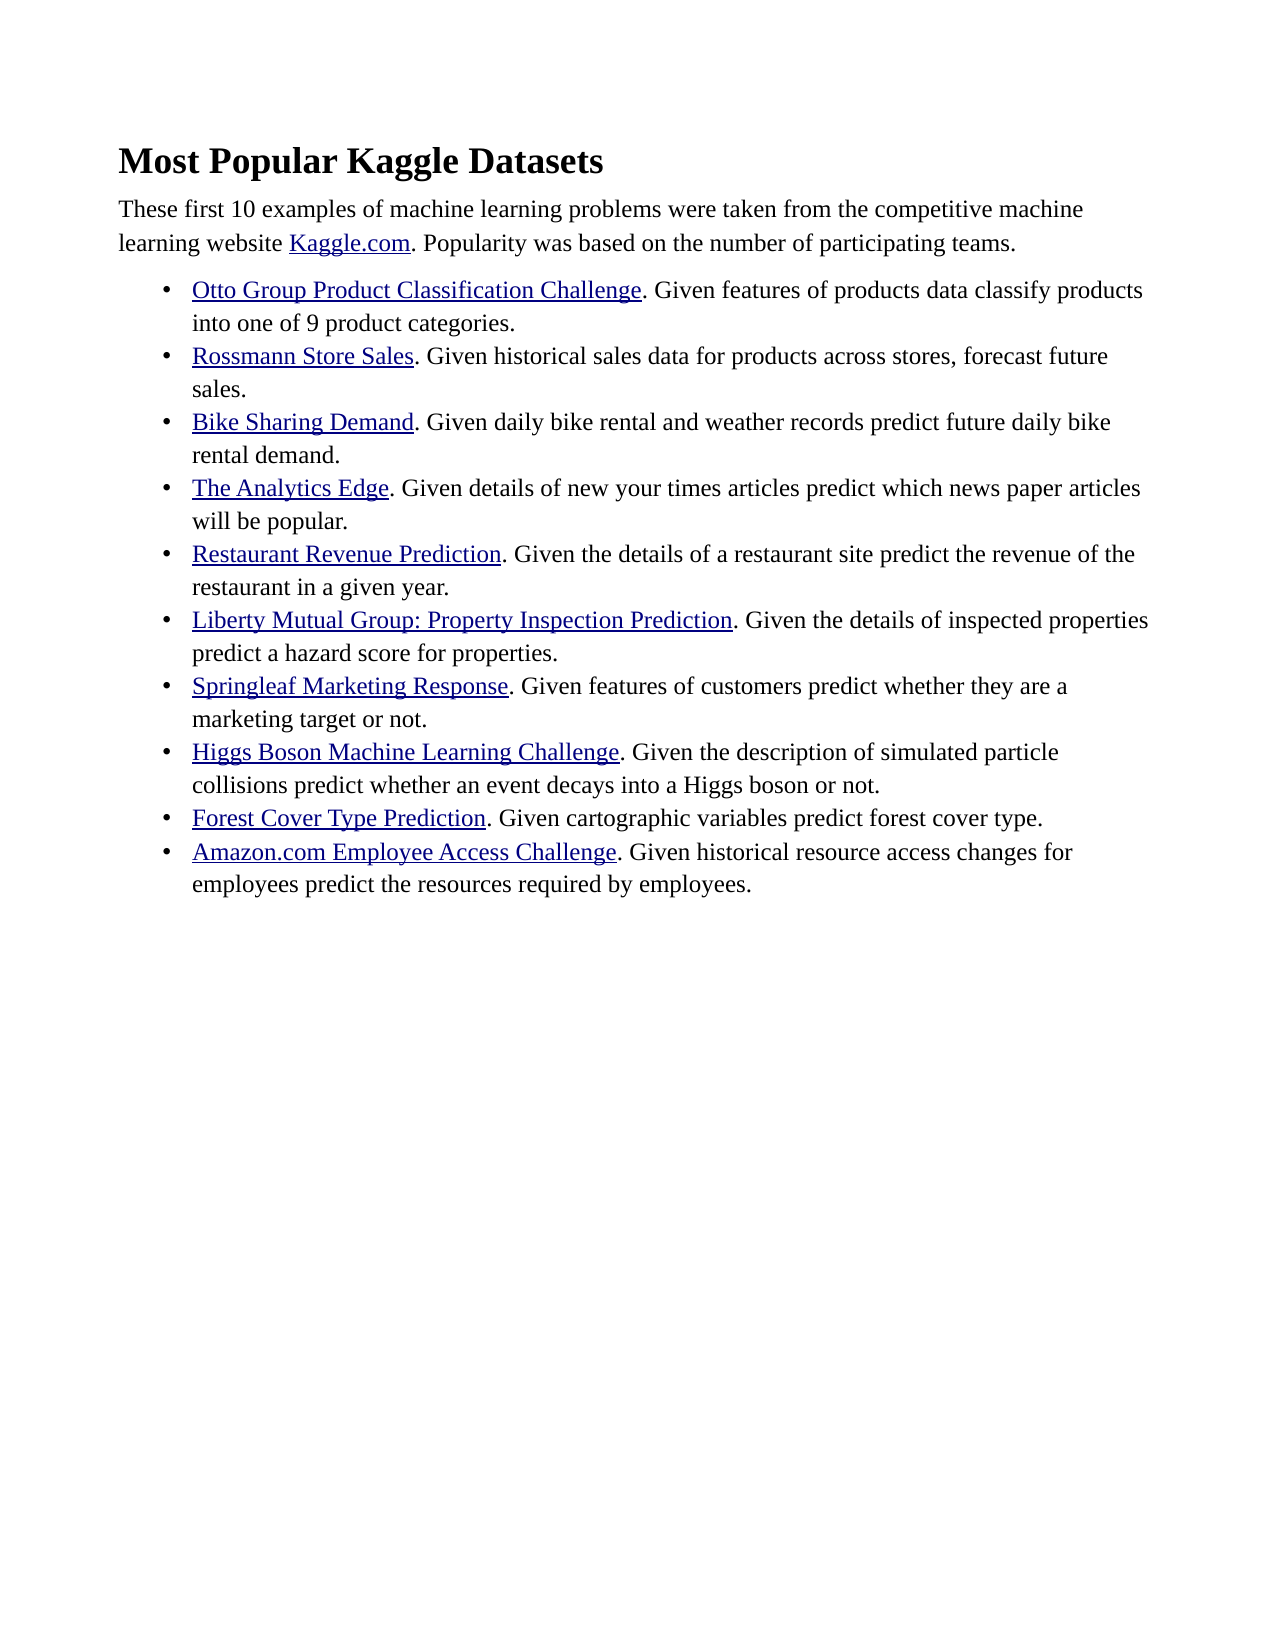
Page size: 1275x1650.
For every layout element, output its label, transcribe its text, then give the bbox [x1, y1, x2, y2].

list Forest Cover Type Prediction. Given cartographic variables predict forest cover type. [162, 803, 1157, 832]
list Springleaf Marketing Response. Given features of customers predict whether they are a marketing target or not. [162, 671, 1157, 733]
list Bike Sharing Demand. Given daily bike rental and weather records predict future daily bike rental demand. [162, 407, 1157, 469]
text These first 10 examples of machine learning problems were taken from the competitive machine learning website Kaggle.com. Popularity was based on the number of participating teams. [118, 194, 1157, 256]
list Higgs Boson Machine Learning Challenge. Given the description of simulated particle collisions predict whether an event decays into a Higgs boson or not. [162, 737, 1157, 799]
list Amazon.com Employee Access Challenge. Given historical resource access changes for employees predict the resources required by employees. [162, 837, 1157, 898]
list Liberty Mutual Group: Property Inspection Prediction. Given the details of inspected properties predict a hazard score for properties. [162, 605, 1157, 667]
list The Analytics Edge. Given details of new your times articles predict which news paper articles will be popular. [162, 473, 1157, 535]
subtitle Most Popular Kaggle Datasets [118, 139, 1157, 182]
list Rossmann Store Sales. Given historical sales data for products across stores, forecast future sales. [162, 341, 1157, 403]
list Restaurant Revenue Prediction. Given the details of a restaurant site predict the revenue of the restaurant in a given year. [162, 539, 1157, 601]
list Otto Group Product Classification Challenge. Given features of products data classify products into one of 9 product categories. [162, 275, 1157, 337]
